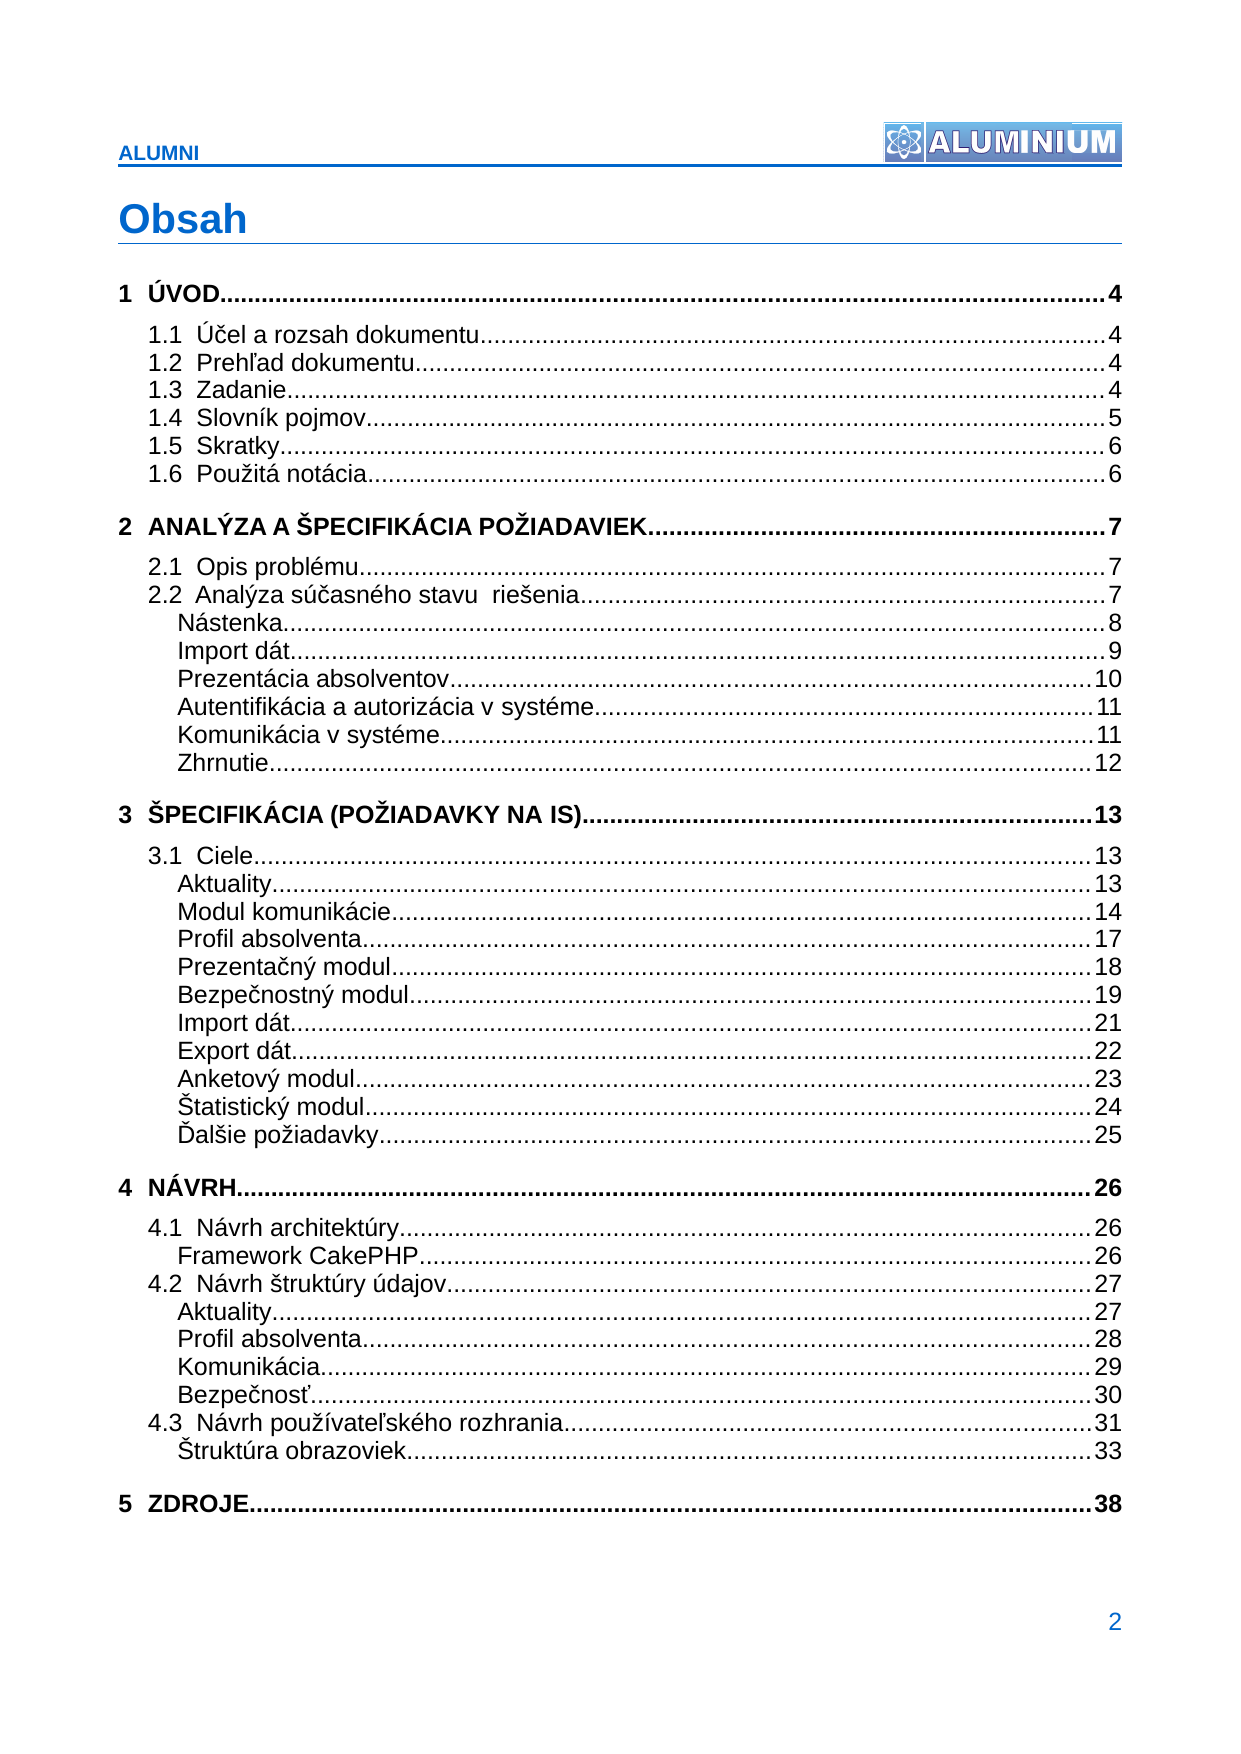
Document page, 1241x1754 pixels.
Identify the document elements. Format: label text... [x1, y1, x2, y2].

text Modul komunikácie 14 [177, 897, 1122, 925]
text 5 Zdroje 38 [118, 1490, 1122, 1518]
text Anketový modul 23 [177, 1065, 1122, 1093]
text Nástenka 8 [177, 609, 1122, 637]
text Zhrnutie 12 [177, 748, 1122, 776]
text 1.4 Slovník pojmov 5 [148, 404, 1122, 432]
text Ďalšie požiadavky 25 [177, 1121, 1122, 1148]
text 3 Špecifikácia (Požiadavky na IS) 13 [118, 801, 1122, 829]
text 2 Analýza a špecifikácia požiadaviek 7 [118, 513, 1122, 541]
text 1.1 Účel a rozsah dokumentu 4 [148, 320, 1122, 348]
text 4.3 Návrh používateľského rozhrania 31 [148, 1409, 1122, 1437]
text Profil absolventa 28 [177, 1325, 1122, 1353]
text Prezentácia absolventov 10 [177, 665, 1122, 693]
text 3.1 Ciele 13 [148, 841, 1122, 869]
text 1.2 Prehľad dokumentu 4 [148, 348, 1122, 376]
subtitle Obsah [118, 196, 1122, 243]
text 1.5 Skratky 6 [148, 432, 1122, 460]
text 1.6 Použitá notácia 6 [148, 460, 1122, 488]
text 4.1 Návrh architektúry 26 [148, 1214, 1122, 1242]
text 4.2 Návrh štruktúry údajov 27 [148, 1269, 1122, 1297]
text 4 Návrh 26 [118, 1173, 1122, 1201]
text Framework CakePHP 26 [177, 1242, 1122, 1269]
text Import dát 9 [177, 637, 1122, 665]
text Aktuality 13 [177, 869, 1122, 897]
text Bezpečnostný modul 19 [177, 981, 1122, 1009]
text Aktuality 27 [177, 1297, 1122, 1325]
text Komunikácia 29 [177, 1353, 1122, 1381]
text Štruktúra obrazoviek 33 [177, 1437, 1122, 1465]
text 1.3 Zadanie 4 [148, 376, 1122, 404]
text 2.1 Opis problému 7 [148, 553, 1122, 581]
text Bezpečnosť 30 [177, 1381, 1122, 1409]
text Štatistický modul 24 [177, 1093, 1122, 1121]
text Prezentačný modul 18 [177, 953, 1122, 981]
text 1 Úvod 4 [118, 280, 1122, 308]
text Autentifikácia a autorizácia v systéme 11 [177, 693, 1122, 721]
text Export dát 22 [177, 1037, 1122, 1065]
text Profil absolventa 17 [177, 925, 1122, 953]
text Komunikácia v systéme 11 [177, 721, 1122, 748]
text 2.2 Analýza súčasného stavu riešenia 7 [148, 581, 1122, 609]
text Import dát 21 [177, 1009, 1122, 1037]
